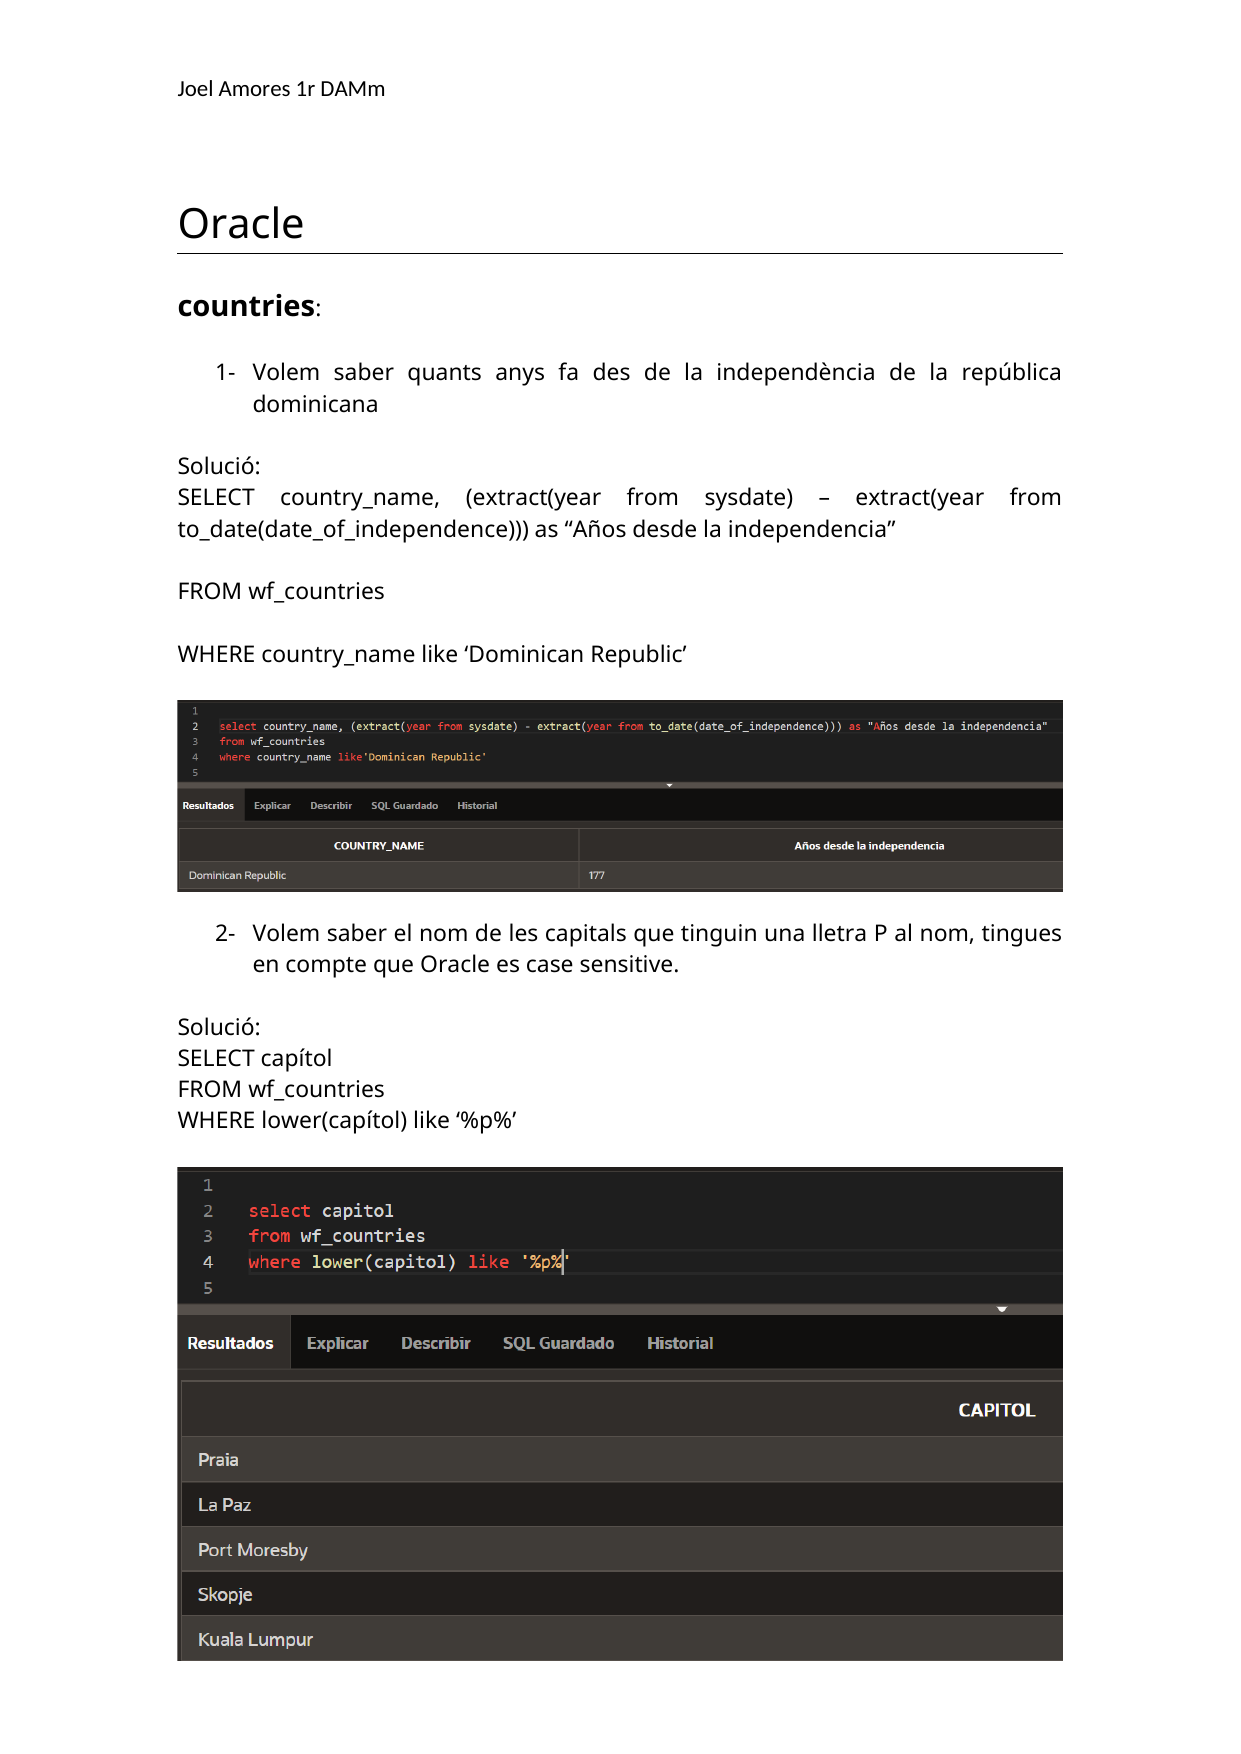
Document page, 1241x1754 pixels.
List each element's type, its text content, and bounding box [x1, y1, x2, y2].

text WHERE country_name like ‘Dominican Republic’ [177, 637, 1063, 669]
text WHERE lower(capítol) like ‘%p%’ [177, 1104, 1063, 1136]
text Solució: [177, 1011, 1063, 1042]
text countries: [177, 285, 1063, 325]
text Solució: [177, 450, 1063, 481]
text FROM wf_countries [177, 575, 1063, 606]
list Volem saber el nom de les capitals que tinguin una lletra P al nom, tingues en compte que Oracle es case sensitive. [215, 917, 1063, 979]
list Volem saber quants anys fa des de la independència de la república dominicana [215, 356, 1063, 419]
text SELECT capítol [177, 1042, 1063, 1073]
text FROM wf_countries [177, 1073, 1063, 1104]
text SELECT country_name, (extract(year from sysdate) – extract(year from to_date(date_of_independence))) as “Años desde la independencia” [177, 481, 1063, 544]
text Oracle [177, 194, 1063, 253]
